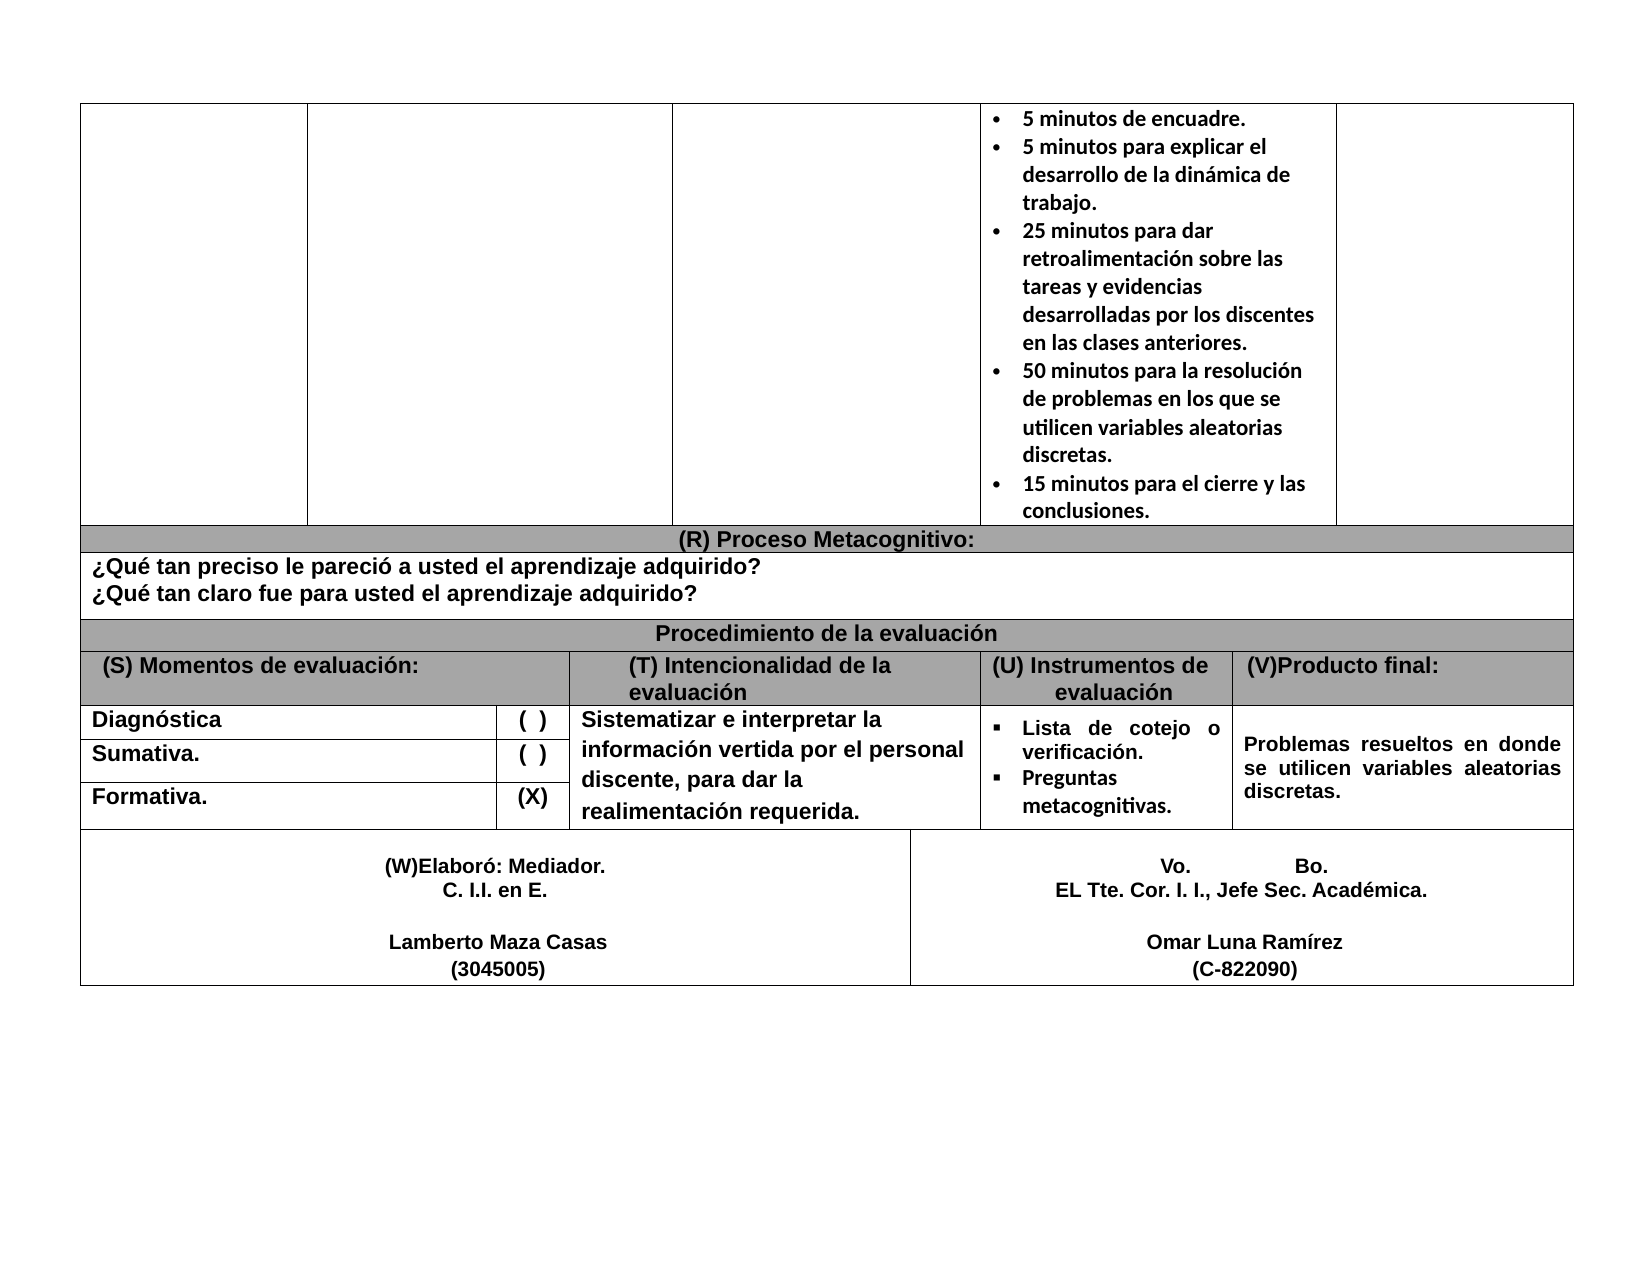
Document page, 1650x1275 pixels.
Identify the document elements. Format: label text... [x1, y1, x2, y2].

table_cell Lista de cotejo o verificación. Preguntas metacognitivas. [981, 706, 1232, 829]
table_cell (V)Producto final: [1233, 652, 1573, 705]
table_cell Problemas resueltos en donde se utilicen variables aleatorias discretas. [1233, 706, 1573, 829]
table_cell Sumativa. [81, 740, 496, 782]
table_cell (S) Momentos de evaluación: [81, 652, 569, 705]
table_cell [673, 104, 980, 525]
table_cell (R) Proceso Metacognitivo: [81, 526, 1573, 552]
table_cell Sistematizar e interpretar la información vertida por el personal discente, para dar la realimentación requerida. [570, 706, 980, 829]
table_cell (T) Intencionalidad de la evaluación [570, 652, 980, 705]
table_cell (X) [497, 783, 569, 829]
table_cell [81, 104, 307, 525]
table_cell [308, 104, 672, 525]
table_cell Procedimiento de la evaluación [81, 620, 1573, 651]
table_cell Formativa. [81, 783, 496, 829]
table_cell (U) Instrumentos de evaluación [981, 652, 1232, 705]
table_cell ( ) [497, 740, 569, 782]
table_cell ¿Qué tan preciso le pareció a usted el aprendizaje adquirido? ¿Qué tan claro fue para usted el aprendizaje adquirido? [81, 553, 1573, 618]
table_cell Diagnóstica [81, 706, 496, 739]
table_cell (W)Elaboró: Mediador. C. I.I. en E. Lamberto Maza Casas (3045005) [81, 830, 910, 985]
table_cell Vo. Bo. EL Tte. Cor. I. I., Jefe Sec. Académica. Omar Luna Ramírez (C-822090) [911, 830, 1573, 985]
table_cell 120 minutos en total. 20 minutos de receso intercalados 5 minutos de encuadre. 5 minutos para explicar el desarrollo de la dinámica de trabajo. 25 minutos para dar retroalimentación sobre las tareas y evidencias desarrolladas por los discentes en las clases anteriores. 50 minutos para la resolución de problemas en los que se utilicen variables aleatorias discretas. 15 minutos para el cierre y las conclusiones. [981, 104, 1336, 525]
table_cell ( ) [497, 706, 569, 739]
table_cell [1337, 104, 1573, 525]
